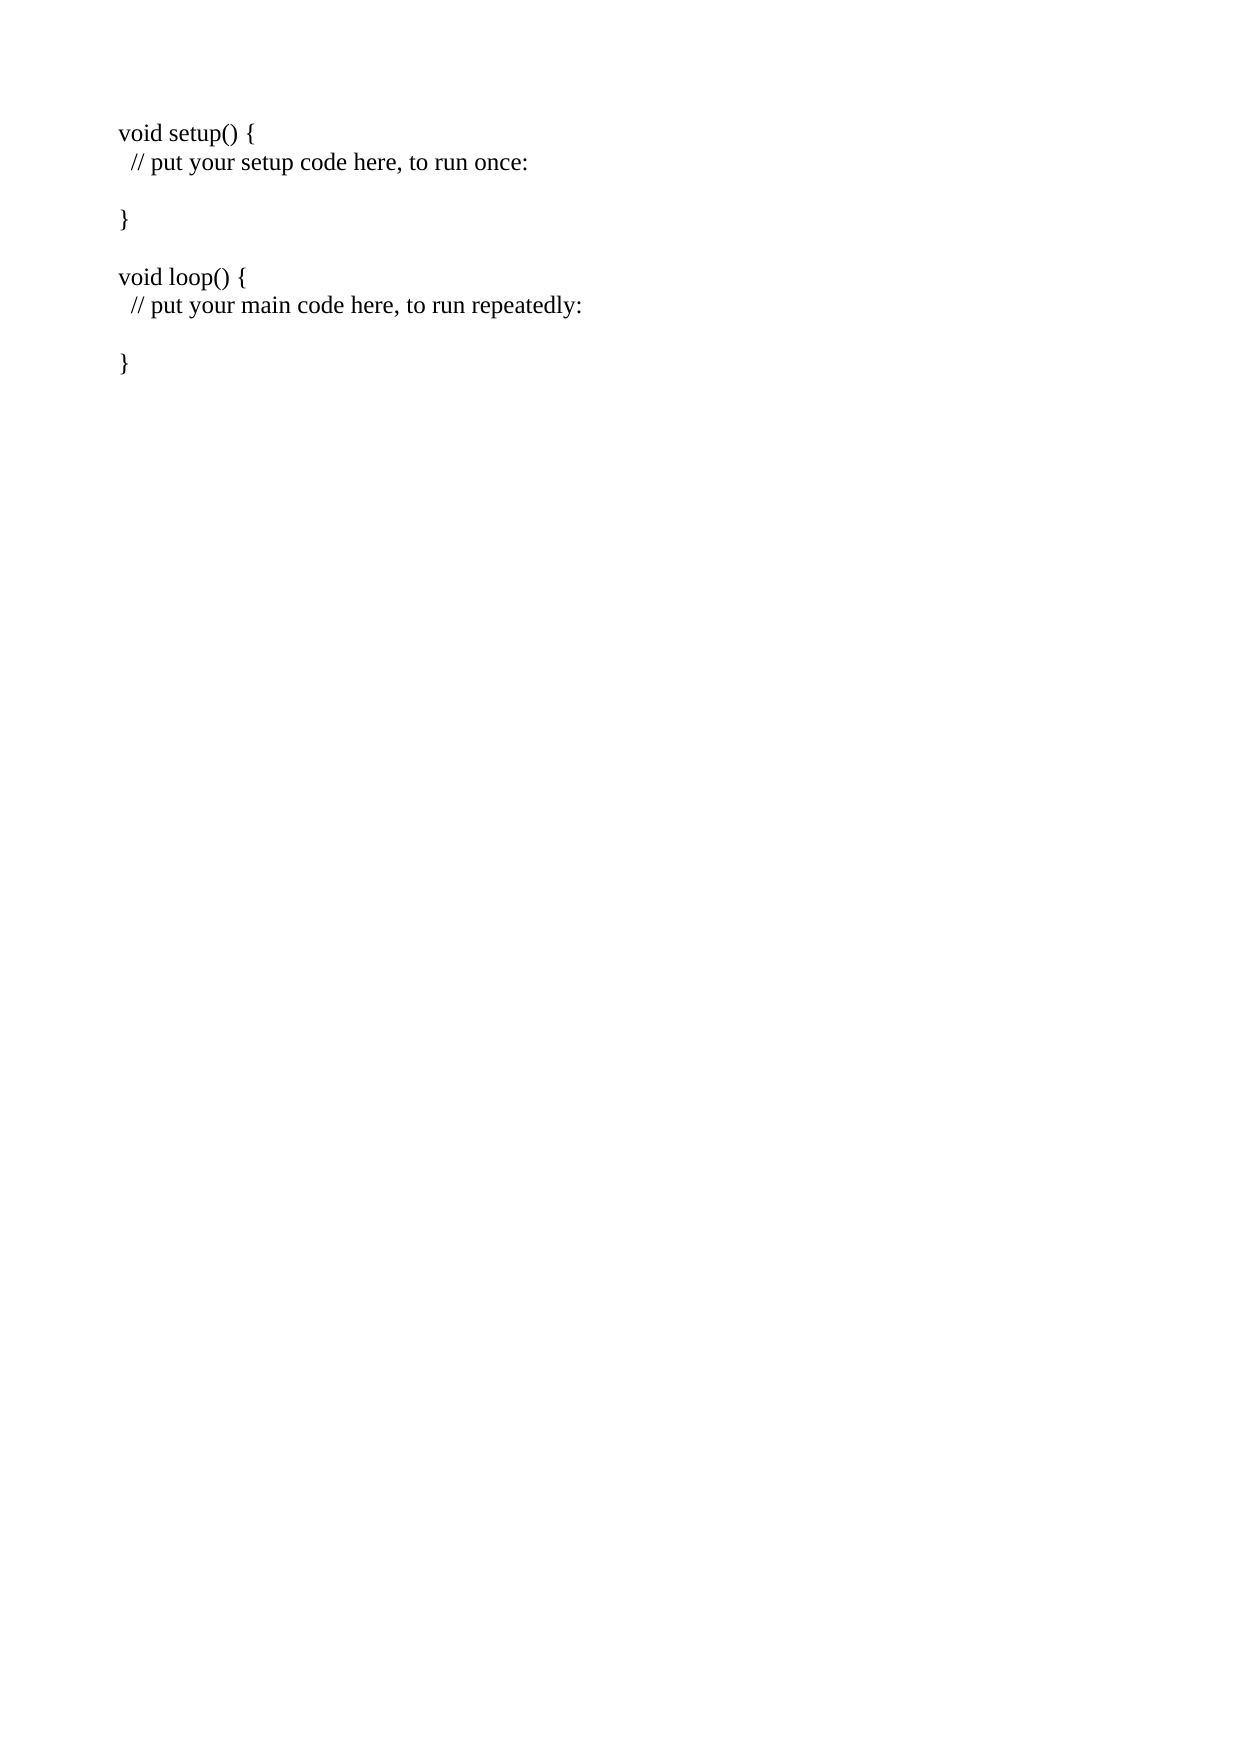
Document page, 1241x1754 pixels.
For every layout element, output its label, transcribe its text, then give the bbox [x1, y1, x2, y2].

text // put your setup code here, to run once: [118, 147, 1122, 176]
text // put your main code here, to run repeatedly: [118, 291, 1122, 319]
text } [118, 204, 1122, 233]
text } [118, 348, 1122, 377]
text void loop() { [118, 262, 1122, 291]
text void setup() { [118, 118, 1122, 147]
